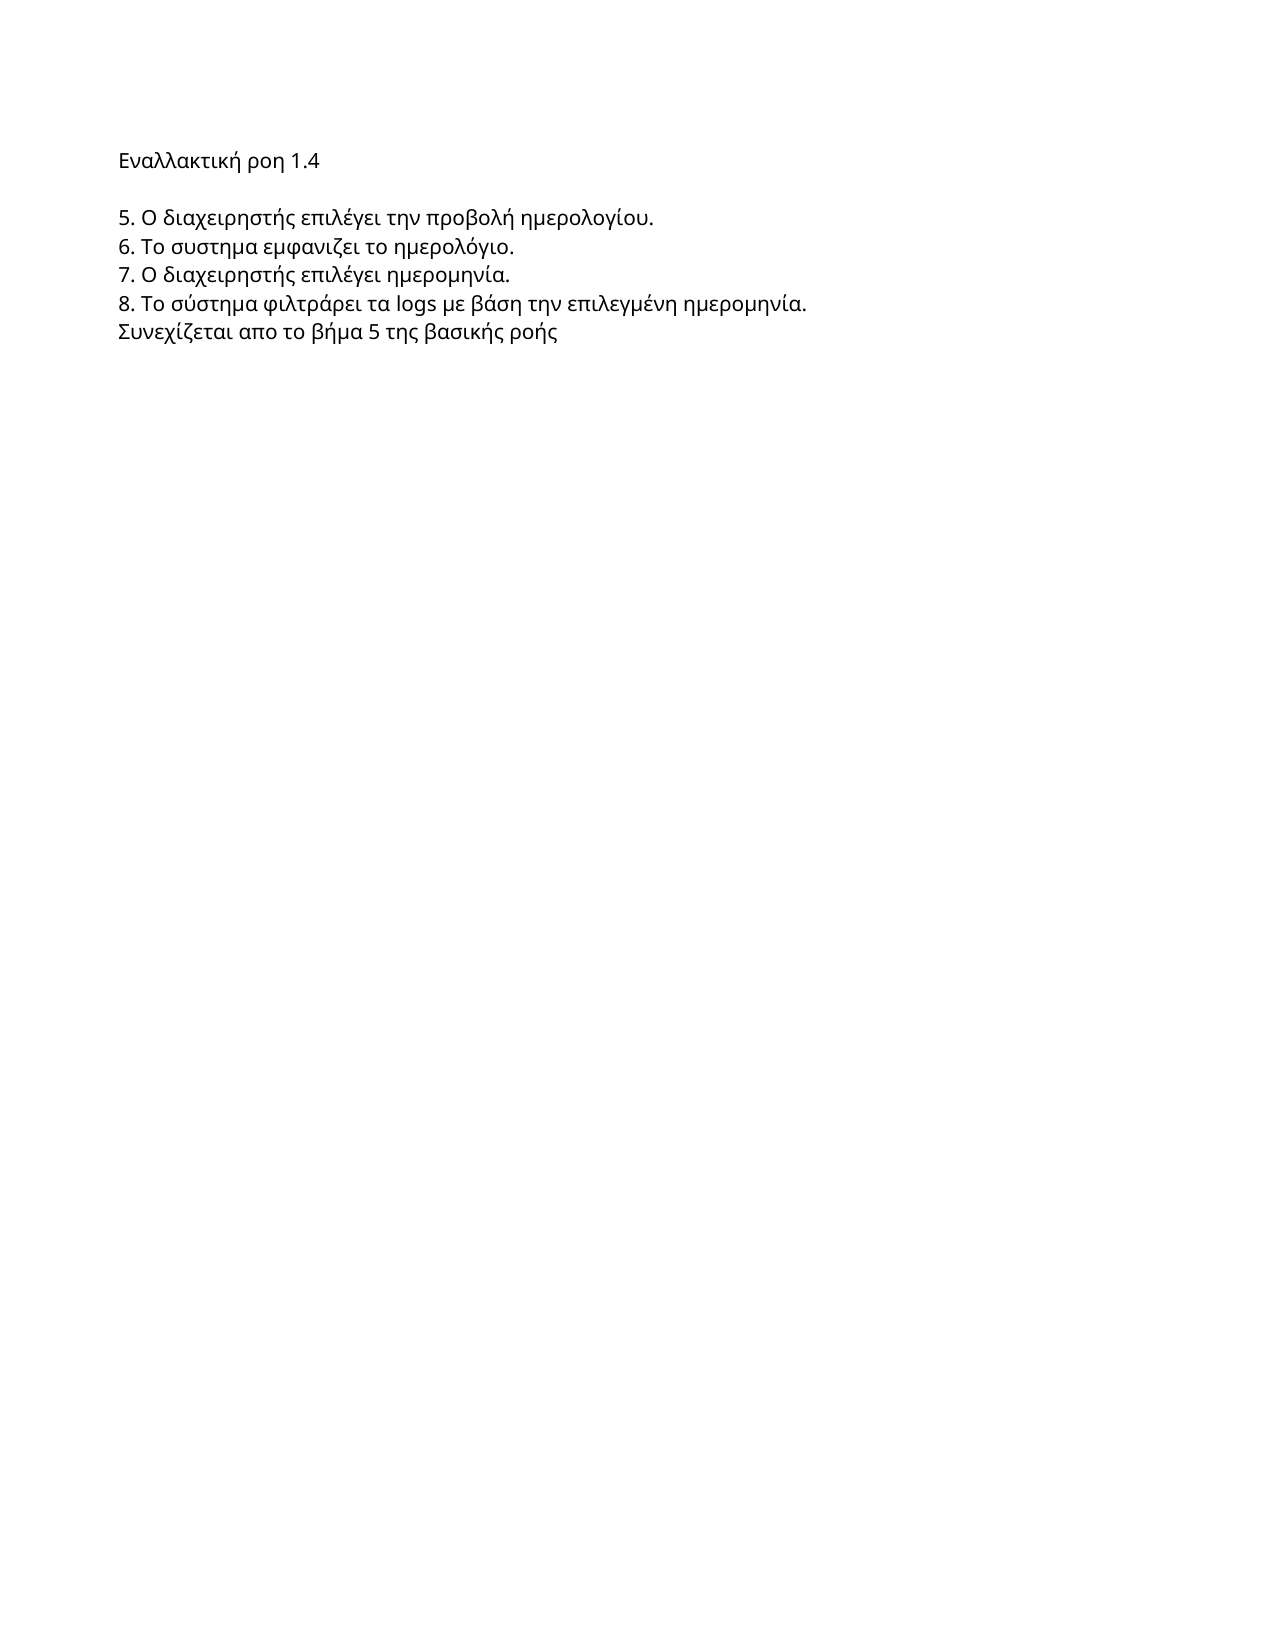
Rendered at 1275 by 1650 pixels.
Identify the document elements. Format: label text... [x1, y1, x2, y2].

text 7. Ο διαχειρηστής επιλέγει ημερομηνία. [118, 260, 1157, 289]
text 6. Το συστημα εμφανιζει το ημερολόγιο. [118, 232, 1157, 260]
text 5. Ο διαχειρηστής επιλέγει την προβολή ημερολογίου. [118, 203, 1157, 232]
text Εναλλακτική ροη 1.4 [118, 147, 1157, 175]
text 8. Το σύστημα φιλτράρει τα logs με βάση την επιλεγμένη ημερομηνία. [118, 289, 1157, 317]
text Συνεχίζεται απο το βήμα 5 της βασικής ροής [118, 317, 1157, 346]
